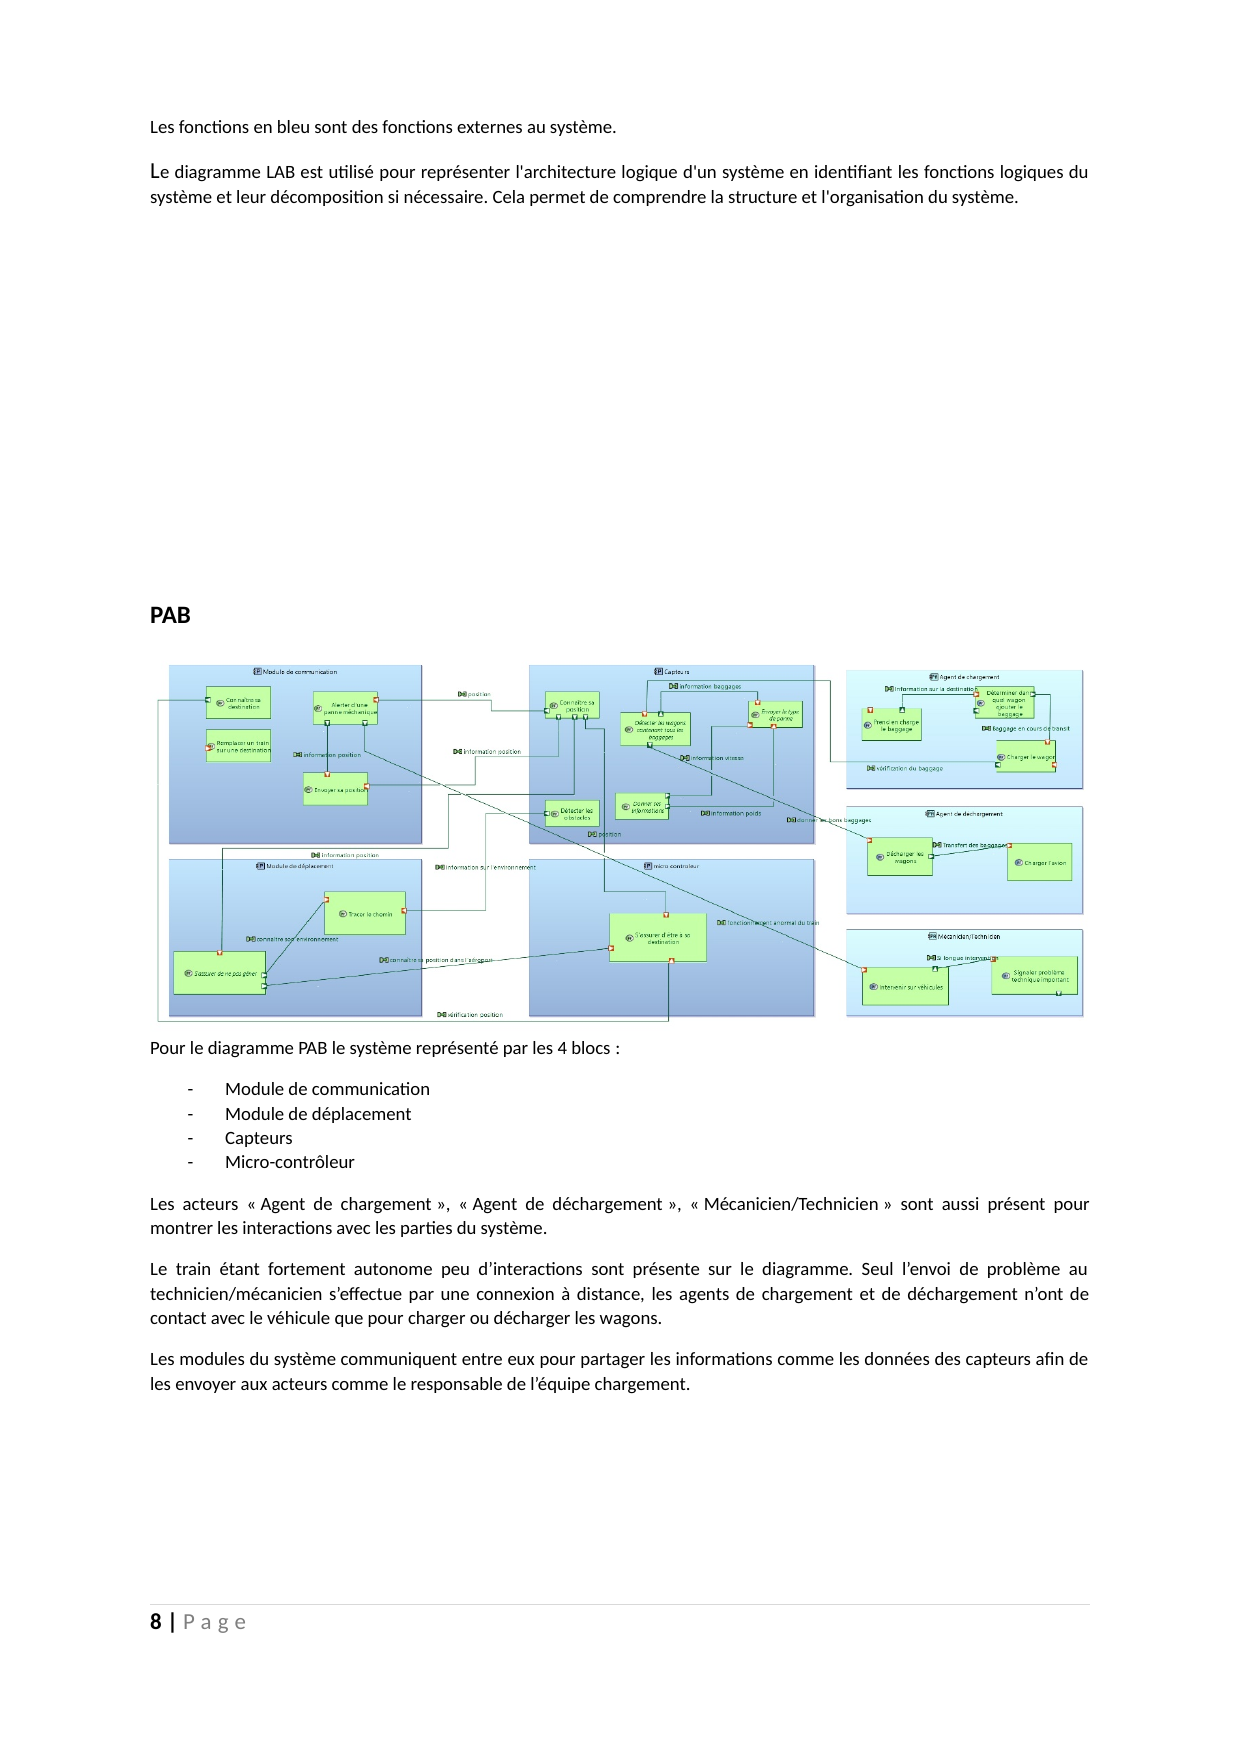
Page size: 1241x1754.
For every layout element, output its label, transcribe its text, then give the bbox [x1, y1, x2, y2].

text Le train étant fortement autonome peu d’interactions sont présente sur le diagramme. Seul l’envoi de problème au technicien/mécanicien s’effectue par une connexion à distance, les agents de chargement et de déchargement n’ont de contact avec le véhicule que pour charger ou décharger les wagons. [150, 1257, 1090, 1329]
text Pour le diagramme PAB le système représenté par les 4 blocs : [150, 695, 1090, 1059]
text Les acteurs « Agent de chargement », « Agent de déchargement », « Mécanicien/Technicien » sont aussi présent pour montrer les interactions avec les parties du système. [150, 1192, 1090, 1239]
list Module de déplacement [187, 1102, 1090, 1125]
text Le diagramme LAB est utilisé pour représenter l'architecture logique d'un système en identifiant les fonctions logiques du système et leur décomposition si nécessaire. Cela permet de comprendre la structure et l'organisation du système. [150, 156, 1090, 208]
list Capteurs [187, 1126, 1090, 1149]
list Micro-contrôleur [187, 1151, 1090, 1174]
list Module de communication [187, 1077, 1090, 1100]
text Les modules du système communiquent entre eux pour partager les informations comme les données des capteurs afin de les envoyer aux acteurs comme le responsable de l’équipe chargement. [150, 1348, 1090, 1395]
text Les fonctions en bleu sont des fonctions externes au système. [150, 115, 1090, 138]
text PAB [150, 599, 1090, 630]
